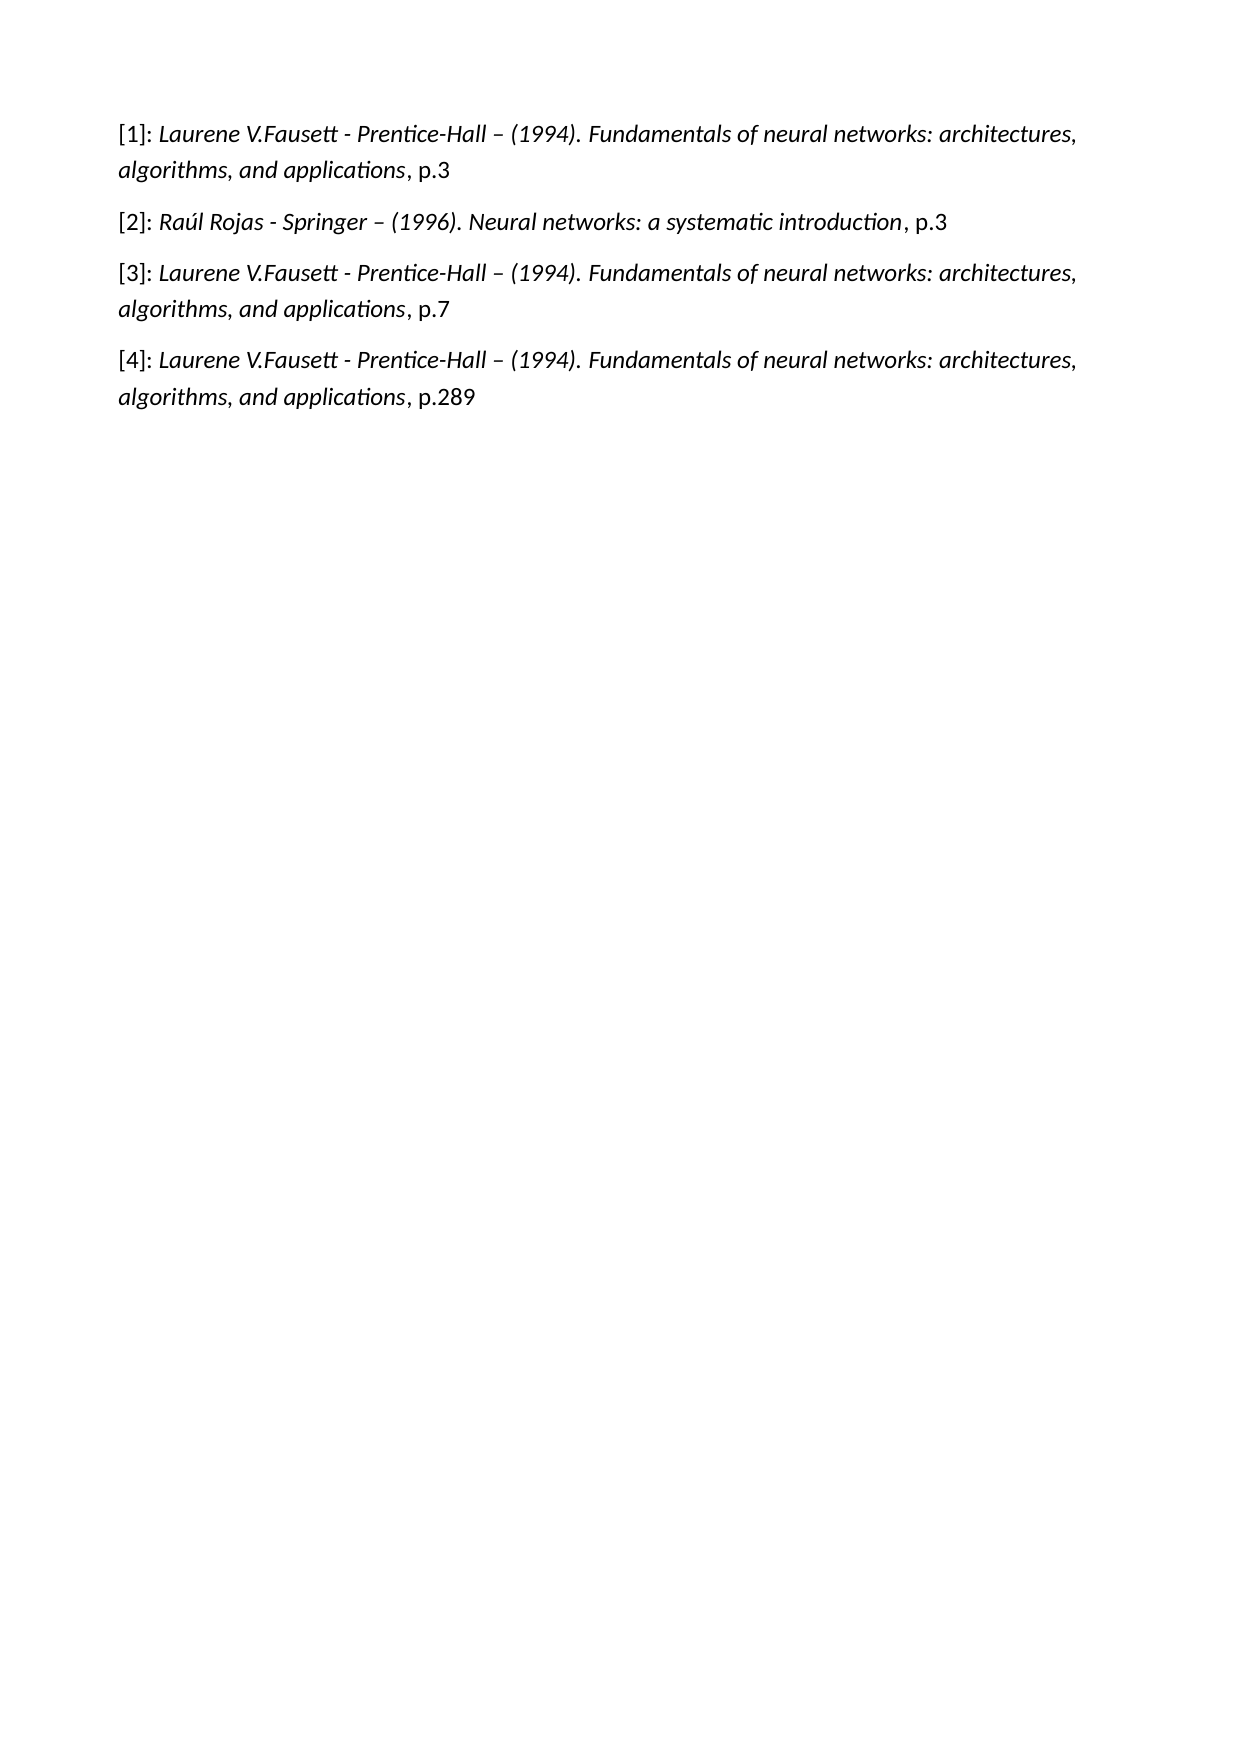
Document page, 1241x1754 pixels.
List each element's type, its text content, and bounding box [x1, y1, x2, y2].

text [3]: Laurene V.Fausett - Prentice-Hall – (1994). Fundamentals of neural networks: architectures, algorithms, and applications, p.7 [118, 257, 1122, 324]
text [1]: Laurene V.Fausett - Prentice-Hall – (1994). Fundamentals of neural networks: architectures, algorithms, and applications, p.3 [118, 118, 1122, 185]
text [4]: Laurene V.Fausett - Prentice-Hall – (1994). Fundamentals of neural networks: architectures, algorithms, and applications, p.289 [118, 345, 1122, 412]
text [2]: Raúl Rojas - Springer – (1996). Neural networks: a systematic introduction, p.3 [118, 206, 1122, 236]
